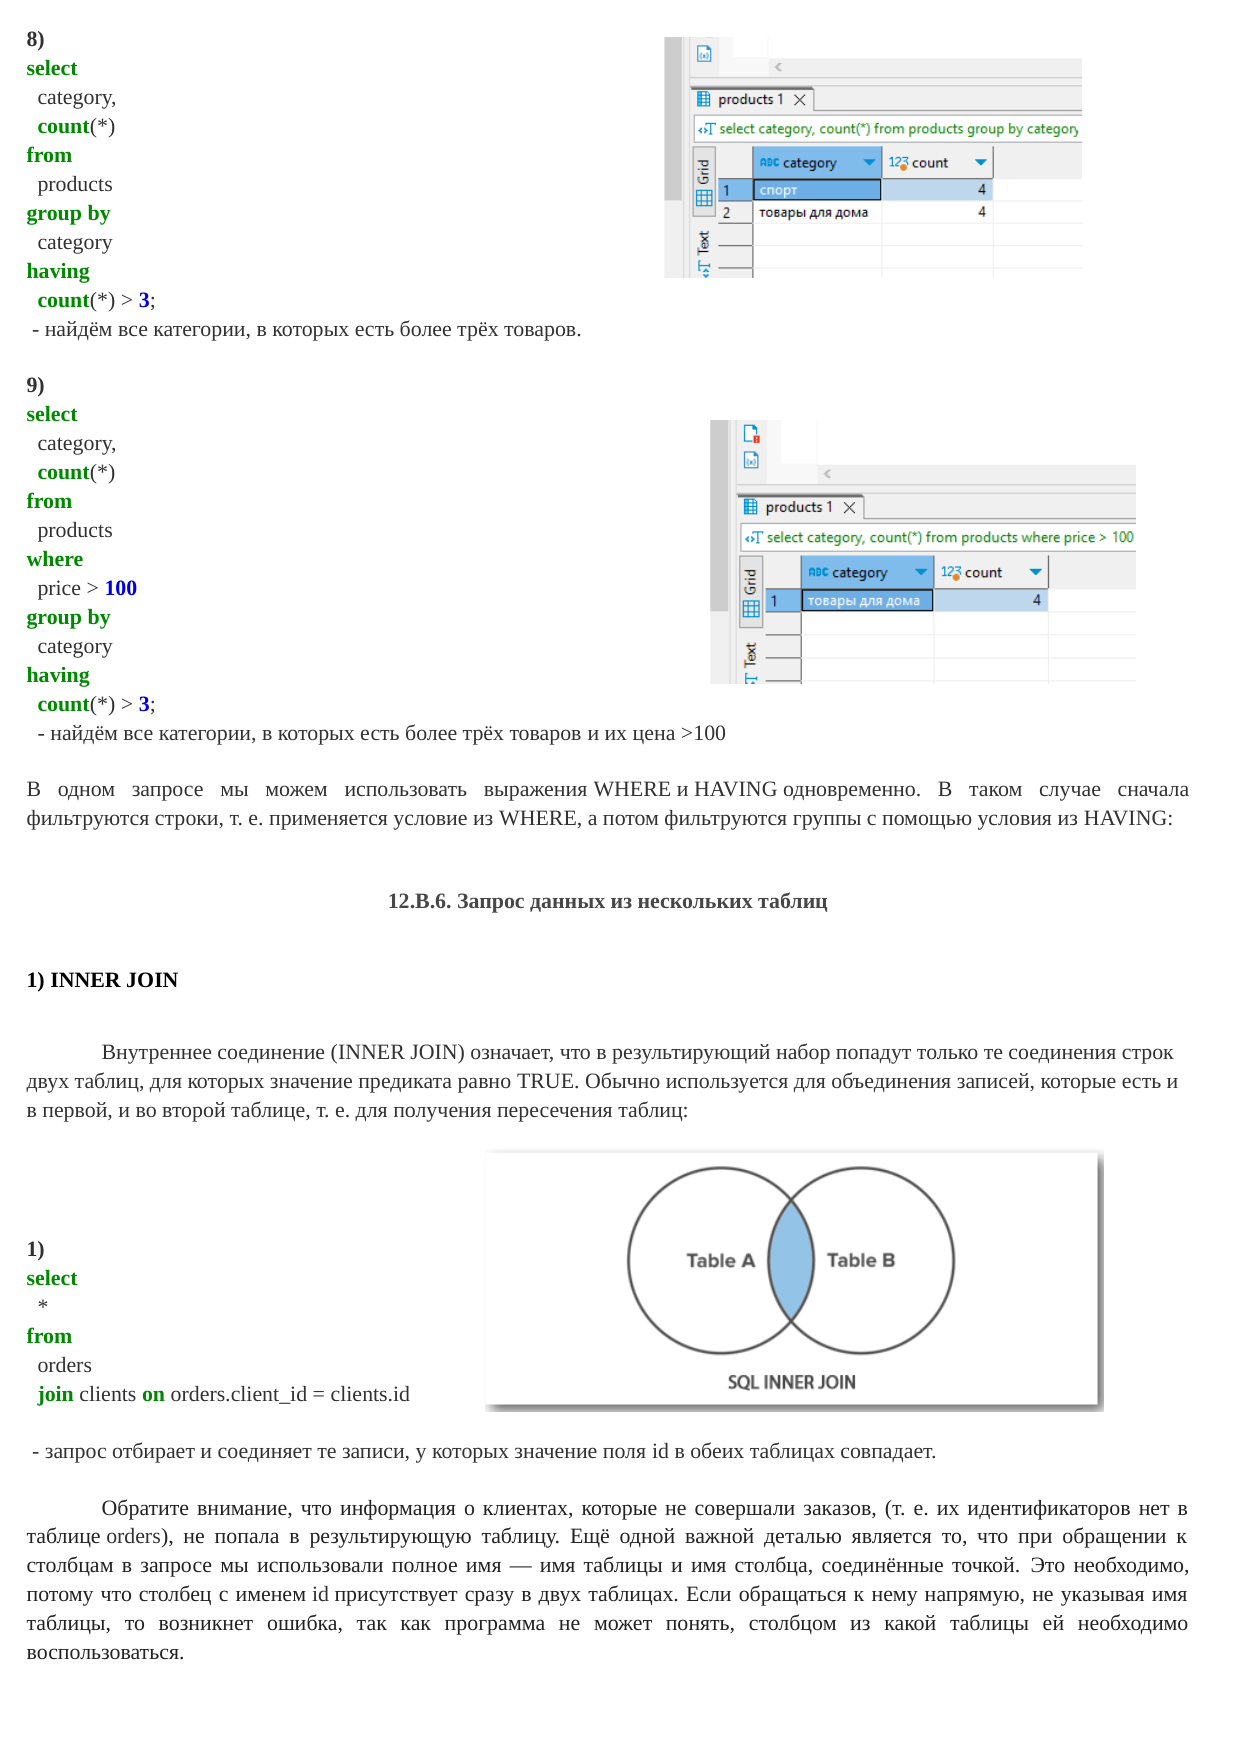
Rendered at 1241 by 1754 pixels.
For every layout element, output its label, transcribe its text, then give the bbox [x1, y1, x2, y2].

picture [607, 37, 1083, 278]
text select [26, 1265, 484, 1290]
text category [26, 633, 650, 658]
text [1083, 113, 1189, 138]
text [1104, 1352, 1189, 1377]
text [1083, 229, 1189, 254]
text products [26, 171, 607, 196]
text - найдём все категории, в которых есть более трёх товаров и их цена >100 [26, 719, 1189, 745]
text select [26, 401, 1189, 426]
text [1136, 575, 1189, 600]
text [1104, 1236, 1189, 1261]
text orders [26, 1352, 484, 1377]
text count(*) [26, 113, 607, 138]
text category, [26, 430, 650, 455]
text from [26, 142, 607, 167]
text [1104, 1381, 1189, 1406]
text products [26, 517, 650, 542]
text [1083, 55, 1189, 81]
text having [26, 258, 1189, 283]
text category [26, 229, 607, 254]
text [1104, 1265, 1189, 1290]
subtitle 1) INNER JOIN [26, 967, 1189, 992]
text [1136, 517, 1189, 542]
text group by [26, 604, 650, 629]
text from [26, 488, 650, 513]
text price > 100 [26, 575, 650, 600]
text - найдём все категории, в которых есть более трёх товаров. [26, 316, 1189, 341]
text * [26, 1294, 484, 1319]
text - запрос отбирает и соединяет те записи, у которых значение поля id в обеих таблицах совпадает. [26, 1438, 1189, 1464]
text 1) [26, 1236, 484, 1261]
text [1083, 200, 1189, 225]
text [1136, 604, 1189, 629]
text Внутреннее соединение (INNER JOIN) означает, что в результирующий набор попадут только те соединения строк двух таблиц, для которых значение предиката равно TRUE. Обычно используется для объединения записей, которые есть и в первой, и во второй таблице, т. е. для получения пересечения таблиц: [26, 1039, 1189, 1122]
text count(*) > 3; [26, 287, 1189, 312]
text [1136, 488, 1189, 513]
text [1104, 1323, 1189, 1348]
text count(*) [26, 459, 650, 484]
picture [650, 420, 1136, 684]
text category, [26, 84, 607, 109]
text [1136, 459, 1189, 484]
text from [26, 1323, 484, 1348]
text [1136, 430, 1189, 455]
text join clients on orders.client_id = clients.id [26, 1381, 484, 1406]
text [1083, 84, 1189, 109]
text select [26, 55, 607, 81]
text count(*) > 3; [26, 691, 1189, 716]
text group by [26, 200, 607, 225]
text 9) [26, 372, 1189, 397]
text [1083, 142, 1189, 167]
text [1104, 1294, 1189, 1319]
text [1083, 171, 1189, 196]
text [1136, 546, 1189, 571]
text Обратите внимание, что информация о клиентах, которые не совершали заказов, (т. е. их идентификаторов нет в таблице orders), не попала в результирующую таблицу. Ещё одной важной деталью является то, что при обращении к столбцам в запросе мы использовали полное имя — имя таблицы и имя столбца, соединённые точкой. Это необходимо, потому что столбец с именем id присутствует сразу в двух таблицах. Если обращаться к нему напрямую, не указывая имя таблицы, то возникнет ошибка, так как программа не может понять, столбцом из какой таблицы ей необходимо воспользоваться. [26, 1494, 1189, 1664]
text 8) [26, 26, 1189, 52]
text having [26, 662, 1189, 687]
subtitle 12.В.6. Запрос данных из нескольких таблиц [26, 888, 1189, 913]
text [1136, 633, 1189, 658]
text В одном запросе мы можем использовать выражения WHERE и HAVING одновременно. В таком случае сначала фильтруются строки, т. е. применяется условие из WHERE, а потом фильтруются группы с помощью условия из HAVING: [26, 776, 1189, 830]
text where [26, 546, 650, 571]
picture [484, 1149, 1104, 1412]
